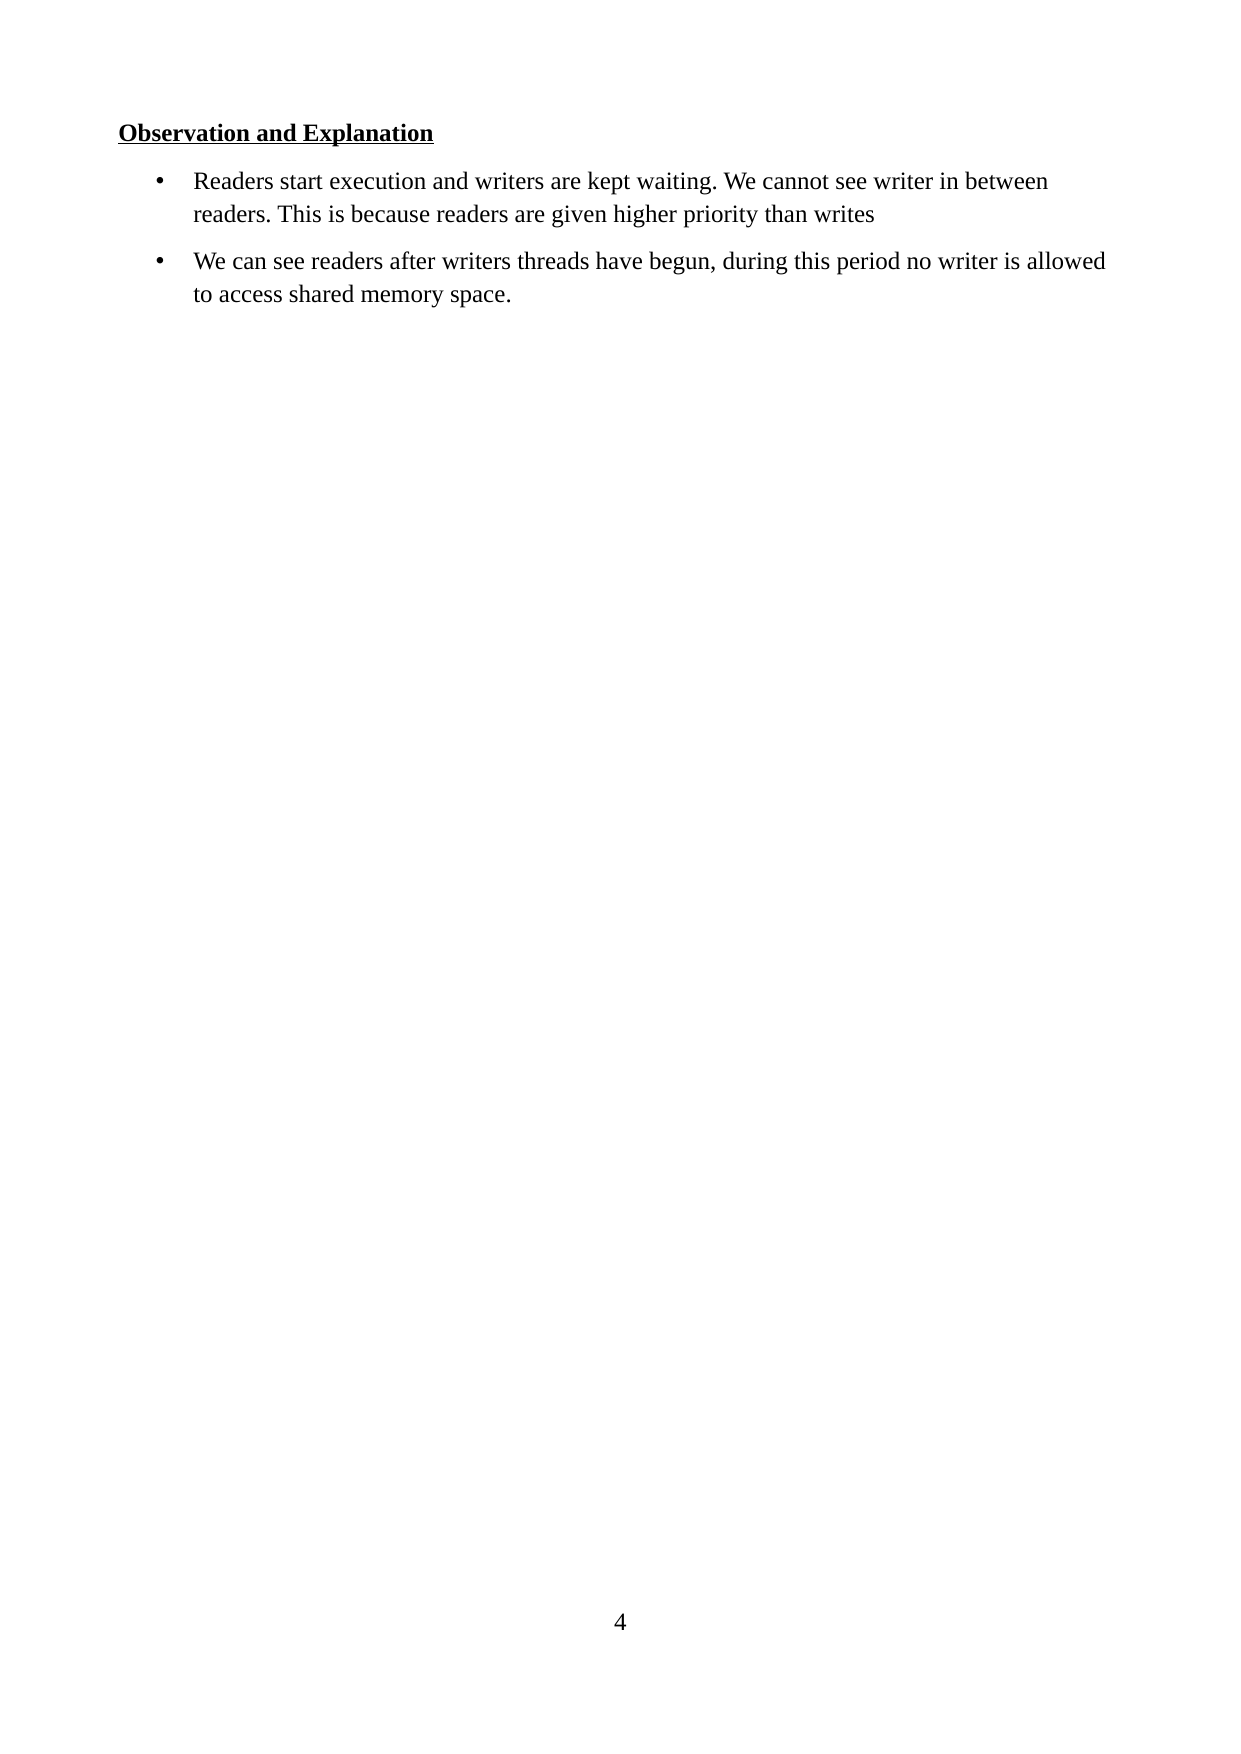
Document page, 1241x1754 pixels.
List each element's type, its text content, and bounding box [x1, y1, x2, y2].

list We can see readers after writers threads have begun, during this period no writer is allowed to access shared memory space. [156, 246, 1122, 308]
list Readers start execution and writers are kept waiting. We cannot see writer in between readers. This is because readers are given higher priority than writes [156, 166, 1122, 227]
text Observation and Explanation [118, 118, 1122, 147]
